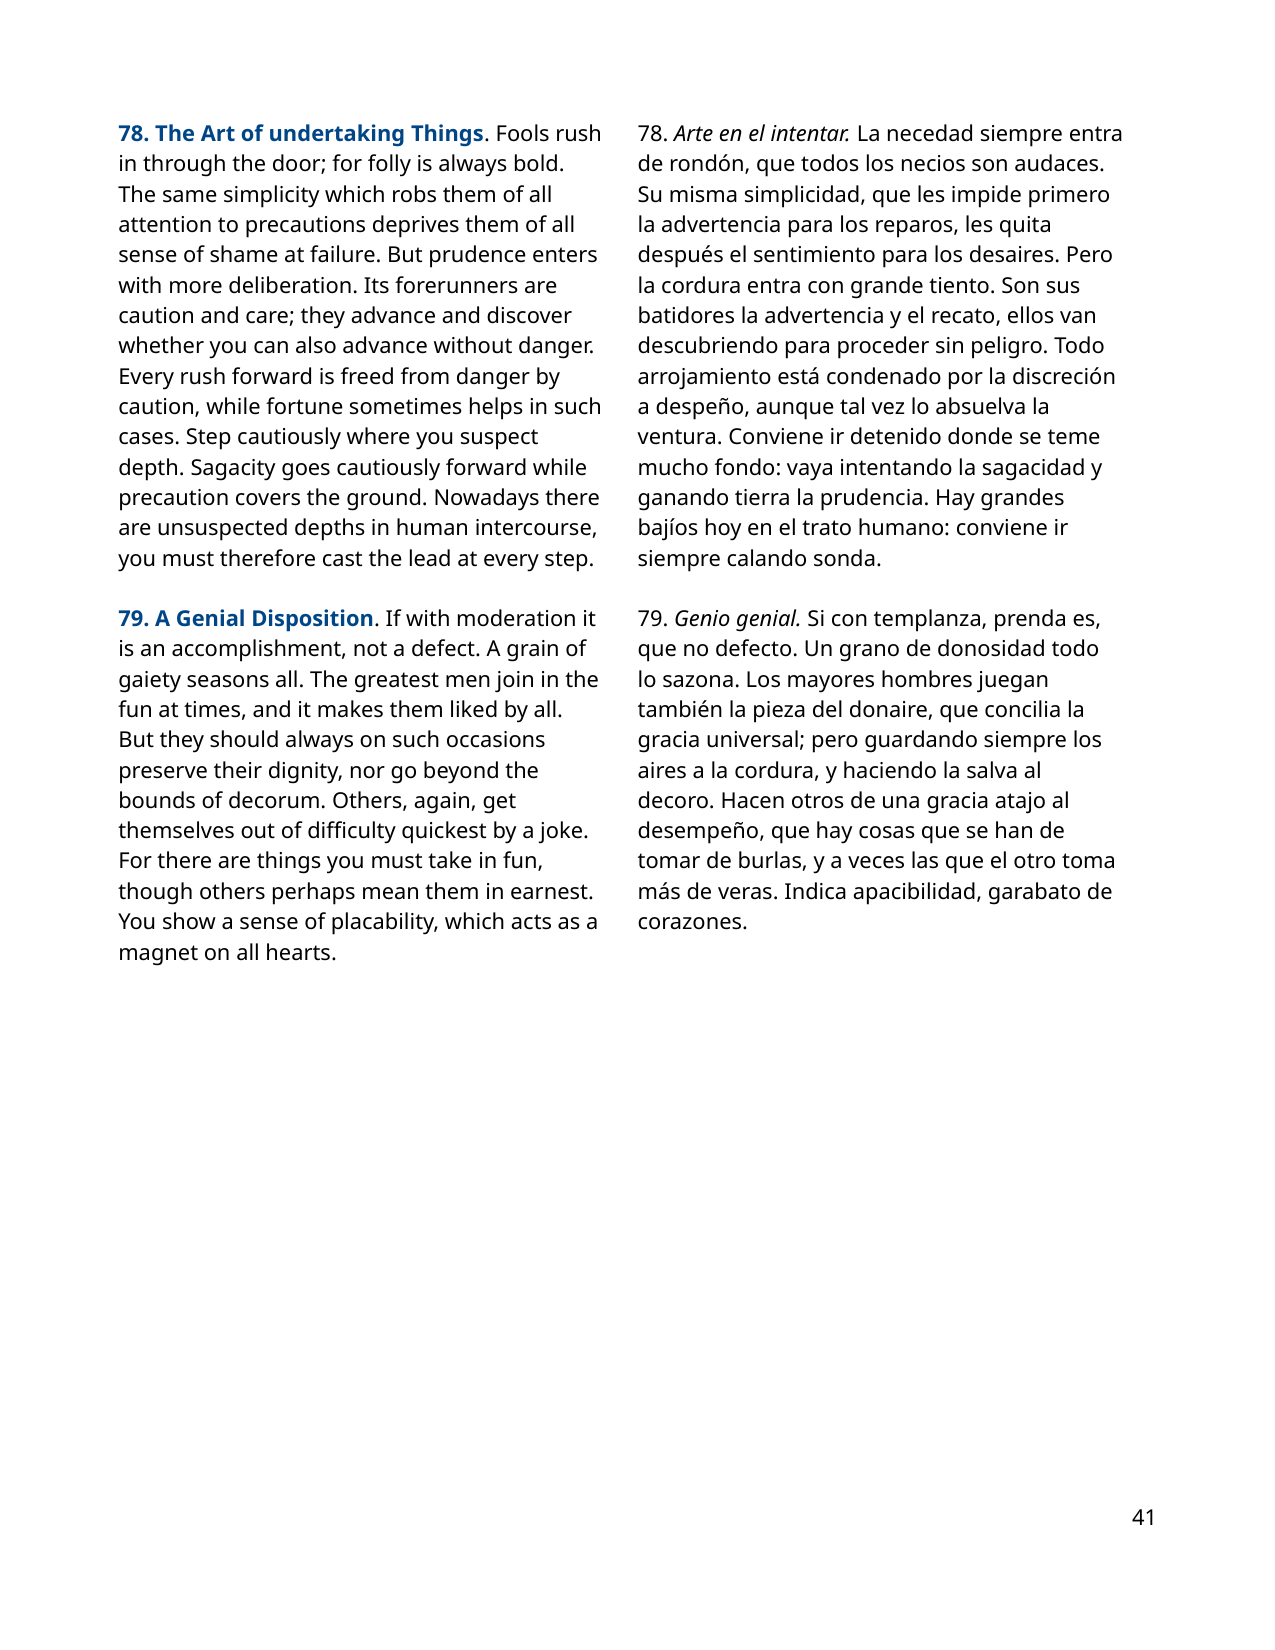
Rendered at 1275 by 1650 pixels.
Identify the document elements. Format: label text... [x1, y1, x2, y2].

table_cell 78. The Art of undertaking Things. Fools rush in through the door; for folly is always bold. The same simplicity which robs them of all attention to precautions deprives them of all sense of shame at failure. But prudence enters with more deliberation. Its forerunners are caution and care; they advance and discover whether you can also advance without danger. Every rush forward is freed from danger by caution, while fortune sometimes helps in such cases. Step cautiously where you suspect depth. Sagacity goes cautiously forward while precaution covers the ground. Nowadays there are unsuspected depths in human intercourse, you must therefore cast the lead at every step. [118, 118, 637, 603]
table_cell 79. A Genial Disposition. If with moderation it is an accomplishment, not a defect. A grain of gaiety seasons all. The greatest men join in the fun at times, and it makes them liked by all. But they should always on such occasions preserve their dignity, nor go beyond the bounds of decorum. Others, again, get themselves out of difficulty quickest by a joke. For there are things you must take in fun, though others perhaps mean them in earnest. You show a sense of placability, which acts as a magnet on all hearts. [118, 603, 637, 1027]
table_cell 78. Arte en el intentar. La necedad siempre entra de rondón, que todos los necios son audaces. Su misma simplicidad, que les impide primero la advertencia para los reparos, les quita después el sentimiento para los desaires. Pero la cordura entra con grande tiento. Son sus batidores la advertencia y el recato, ellos van descubriendo para proceder sin peligro. Todo arrojamiento está condenado por la discreción a despeño, aunque tal vez lo absuelva la ventura. Conviene ir detenido donde se teme mucho fondo: vaya intentando la sagacidad y ganando tierra la prudencia. Hay grandes bajíos hoy en el trato humano: conviene ir siempre calando sonda. [638, 118, 1157, 603]
table_cell 79. Genio genial. Si con templanza, prenda es, que no defecto. Un grano de donosidad todo lo sazona. Los mayores hombres juegan también la pieza del donaire, que concilia la gracia universal; pero guardando siempre los aires a la cordura, y haciendo la salva al decoro. Hacen otros de una gracia atajo al desempeño, que hay cosas que se han de tomar de burlas, y a veces las que el otro toma más de veras. Indica apacibilidad, garabato de corazones. [638, 603, 1157, 1027]
